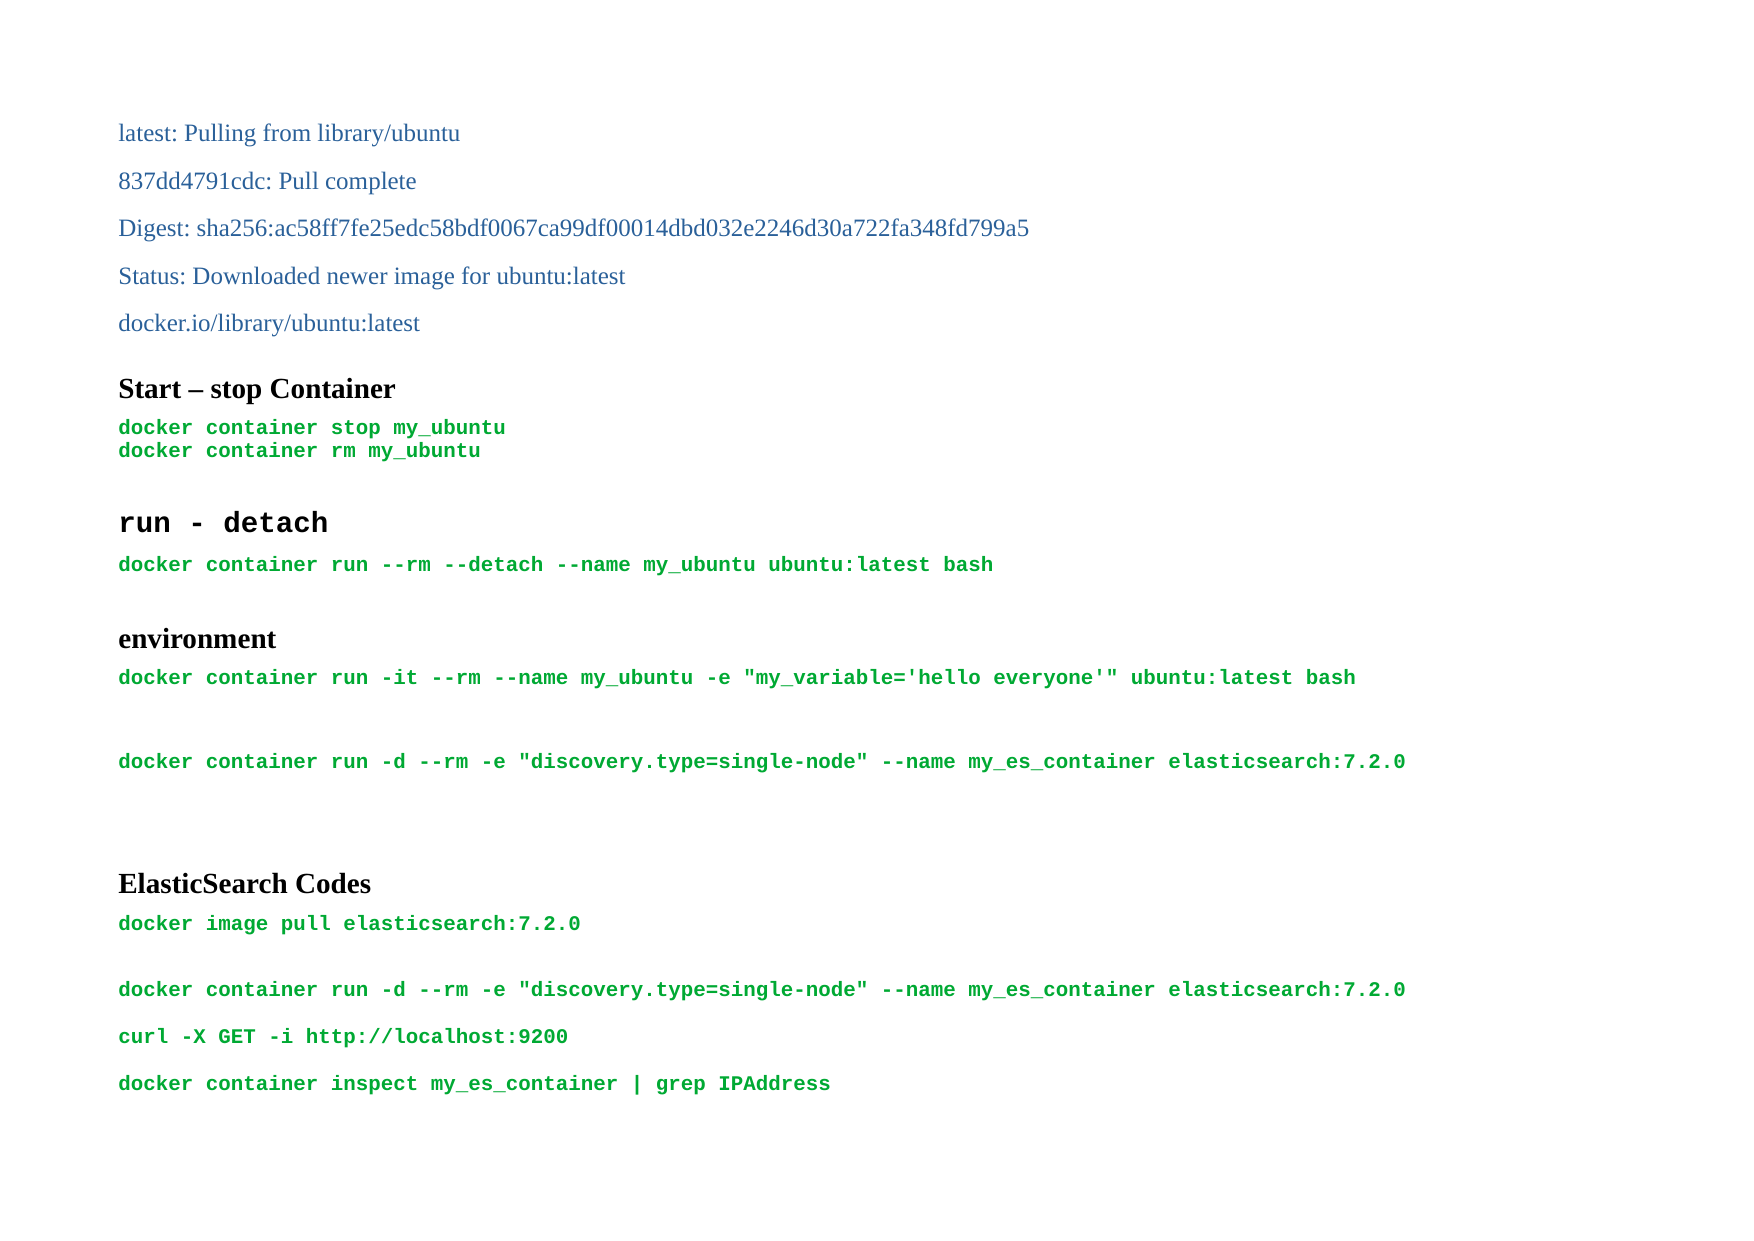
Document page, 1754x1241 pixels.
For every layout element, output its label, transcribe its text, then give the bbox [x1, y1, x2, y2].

subtitle environment [118, 621, 1636, 655]
text docker.io/library/ubuntu:latest [118, 308, 1636, 337]
text curl -X GET -i http://localhost:9200 [118, 1026, 1636, 1049]
text docker container inspect my_es_container | grep IPAddress [118, 1073, 1636, 1097]
text docker container run -it --rm --name my_ubuntu -e "my_variable='hello everyone'" ubuntu:latest bash [118, 667, 1636, 691]
text latest: Pulling from library/ubuntu [118, 118, 1636, 147]
subtitle Start – stop Container [118, 371, 1636, 404]
text Digest: sha256:ac58ff7fe25edc58bdf0067ca99df00014dbd032e2246d30a722fa348fd799a5 [118, 213, 1636, 242]
text docker container run --rm --detach --name my_ubuntu ubuntu:latest bash [118, 554, 1636, 577]
text docker container stop my_ubuntu [118, 417, 1636, 440]
text docker container run -d --rm -e "discovery.type=single-node" --name my_es_container elasticsearch:7.2.0 [118, 751, 1636, 775]
text Status: Downloaded newer image for ubuntu:latest [118, 261, 1636, 290]
subtitle ElasticSearch Codes [118, 867, 1636, 900]
text 837dd4791cdc: Pull complete [118, 166, 1636, 194]
text docker container rm my_ubuntu [118, 440, 1636, 464]
text docker image pull elasticsearch:7.2.0 [118, 913, 1636, 936]
text docker container run -d --rm -e "discovery.type=single-node" --name my_es_container elasticsearch:7.2.0 [118, 978, 1636, 1002]
subtitle run - detach [118, 508, 1636, 541]
